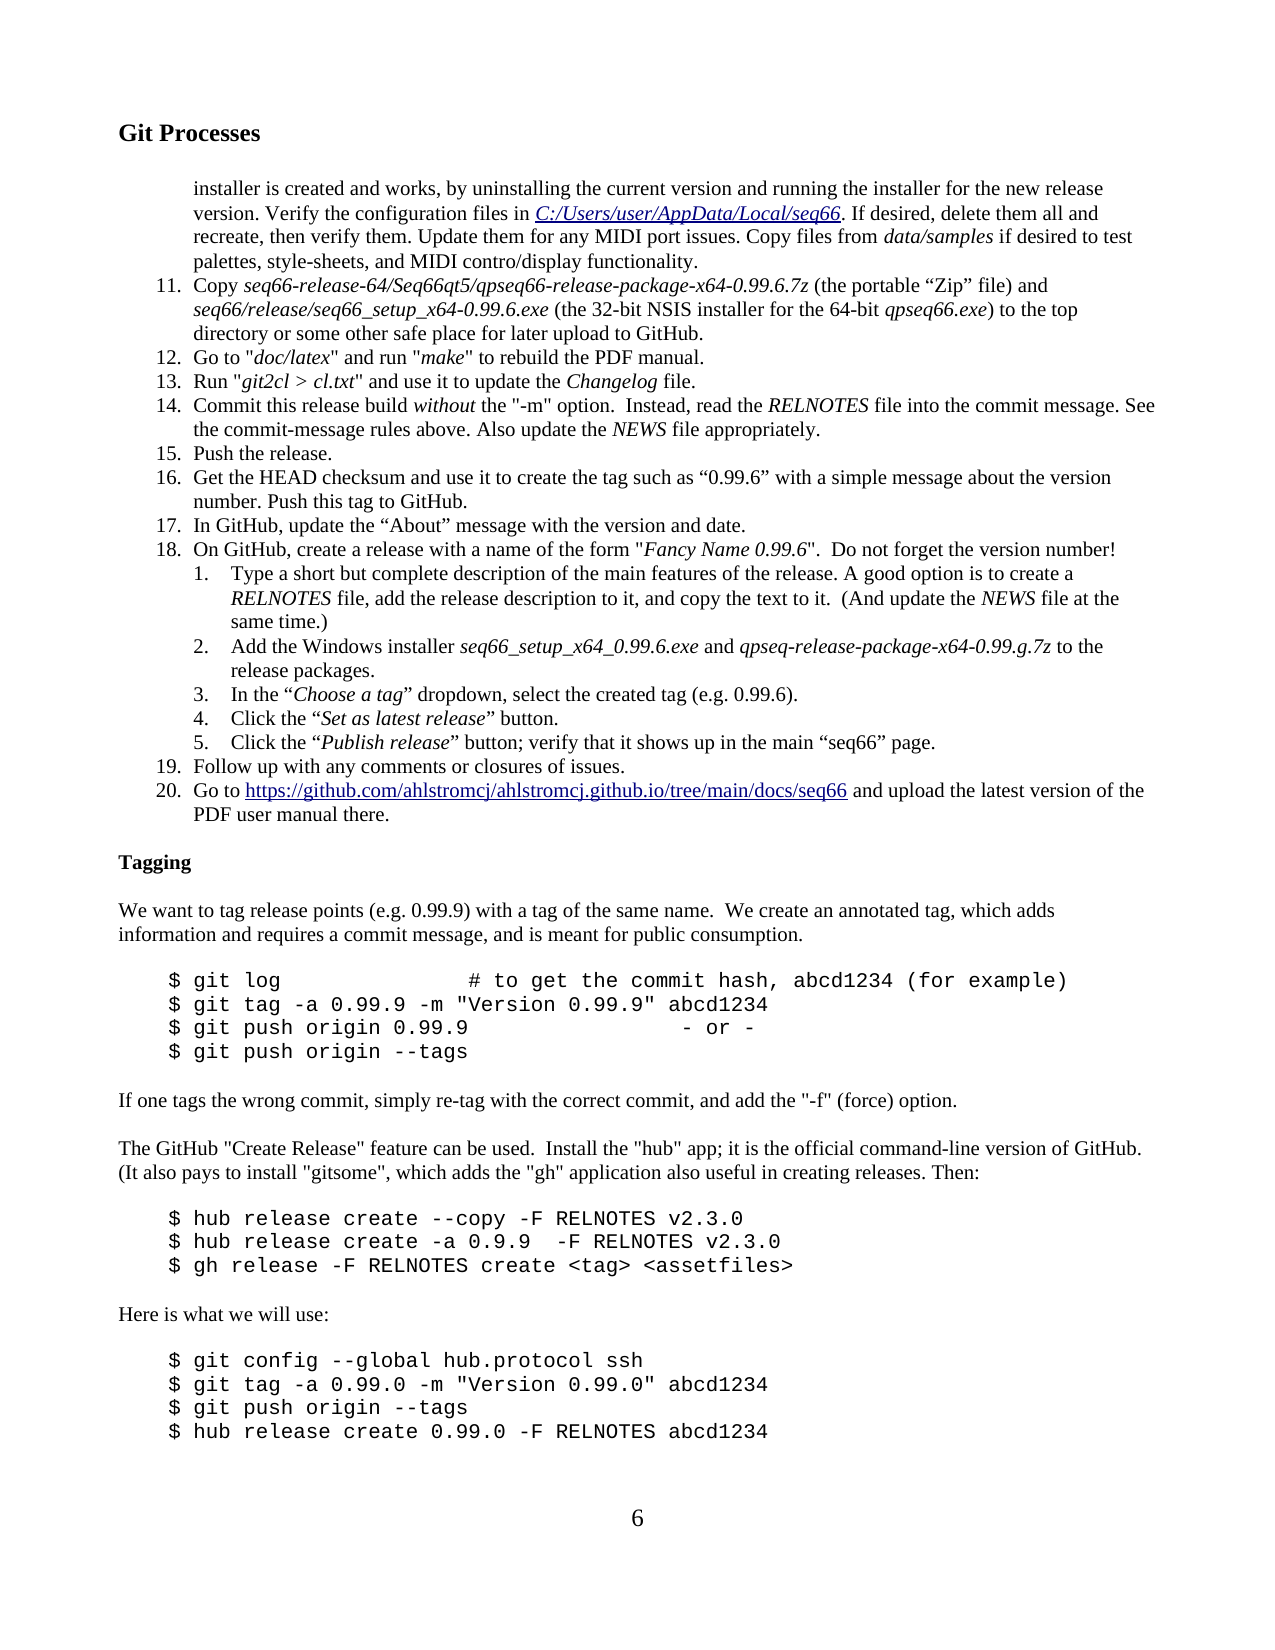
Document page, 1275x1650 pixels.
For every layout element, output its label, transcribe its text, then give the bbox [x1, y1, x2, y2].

list Type a short but complete description of the main features of the release. A good option is to create a RELNOTES file, add the release description to it, and copy the text to it. (And update the NEWS file at the same time.) [193, 561, 1157, 633]
list Go to https://github.com/ahlstromcj/ahlstromcj.github.io/tree/main/docs/seq66 and upload the latest version of the PDF user manual there. [156, 778, 1157, 826]
text $ hub release create --copy -F RELNOTES v2.3.0 [118, 1208, 1157, 1231]
text $ hub release create 0.99.0 -F RELNOTES abcd1234 [118, 1421, 1157, 1444]
text We want to tag release points (e.g. 0.99.9) with a tag of the same name. We create an annotated tag, which adds information and requires a commit message, and is meant for public consumption. [118, 898, 1157, 946]
list Go to "doc/latex" and run "make" to rebuild the PDF manual. [156, 345, 1157, 369]
text $ git push origin --tags [118, 1397, 1157, 1421]
text $ git log # to get the commit hash, abcd1234 (for example) [118, 970, 1157, 994]
text $ git config --global hub.protocol ssh [118, 1350, 1157, 1374]
text Here is what we will use: [118, 1302, 1157, 1326]
list Follow up with any comments or closures of issues. [156, 754, 1157, 778]
list Copy seq66-release-64/Seq66qt5/qpseq66-release-package-x64-0.99.6.7z (the portable “Zip” file) and seq66/release/seq66_setup_x64-0.99.6.exe (the 32-bit NSIS installer for the 64-bit qpseq66.exe) to the top directory or some other safe place for later upload to GitHub. [156, 273, 1157, 345]
text $ git push origin 0.99.9 - or - [118, 1017, 1157, 1041]
list On GitHub, create a release with a name of the form "Fancy Name 0.99.6". Do not forget the version number! [156, 537, 1157, 561]
list Click the “Publish release” button; verify that it shows up in the main “seq66” page. [193, 730, 1157, 754]
list Run "git2cl > cl.txt" and use it to update the Changelog file. [156, 369, 1157, 393]
text $ hub release create -a 0.9.9 -F RELNOTES v2.3.0 [118, 1231, 1157, 1255]
list Add the Windows installer seq66_setup_x64_0.99.6.exe and qpseq-release-package-x64-0.99.g.7z to the release packages. [193, 633, 1157, 682]
list Get the HEAD checksum and use it to create the tag such as “0.99.6” with a simple message about the version number. Push this tag to GitHub. [156, 465, 1157, 513]
text $ gh release -F RELNOTES create <tag> <assetfiles> [118, 1255, 1157, 1279]
text $ git tag -a 0.99.9 -m "Version 0.99.9" abcd1234 [118, 994, 1157, 1017]
list Commit this release build without the "-m" option. Instead, read the RELNOTES file into the commit message. See the commit-message rules above. Also update the NEWS file appropriately. [156, 393, 1157, 441]
list In GitHub, update the “About” message with the version and date. [156, 513, 1157, 537]
text $ git push origin --tags [118, 1041, 1157, 1064]
list Click the “Set as latest release” button. [193, 706, 1157, 730]
text $ git tag -a 0.99.0 -m "Version 0.99.0" abcd1234 [118, 1374, 1157, 1397]
text Tagging [118, 850, 1157, 874]
text The GitHub "Create Release" feature can be used. Install the "hub" app; it is the official command-line version of GitHub. (It also pays to install "gitsome", which adds the "gh" application also useful in creating releases. Then: [118, 1136, 1157, 1184]
list In the “Choose a tag” dropdown, select the created tag (e.g. 0.99.6). [193, 682, 1157, 706]
list installer is created and works, by uninstalling the current version and running the installer for the new release version. Verify the configuration files in C:/Users/user/AppData/Local/seq66. If desired, delete them all and recreate, then verify them. Update them for any MIDI port issues. Copy files from data/samples if desired to test palettes, style-sheets, and MIDI contro/display functionality. [156, 176, 1157, 273]
list Push the release. [156, 441, 1157, 465]
text If one tags the wrong commit, simply re-tag with the correct commit, and add the "-f" (force) option. [118, 1088, 1157, 1112]
